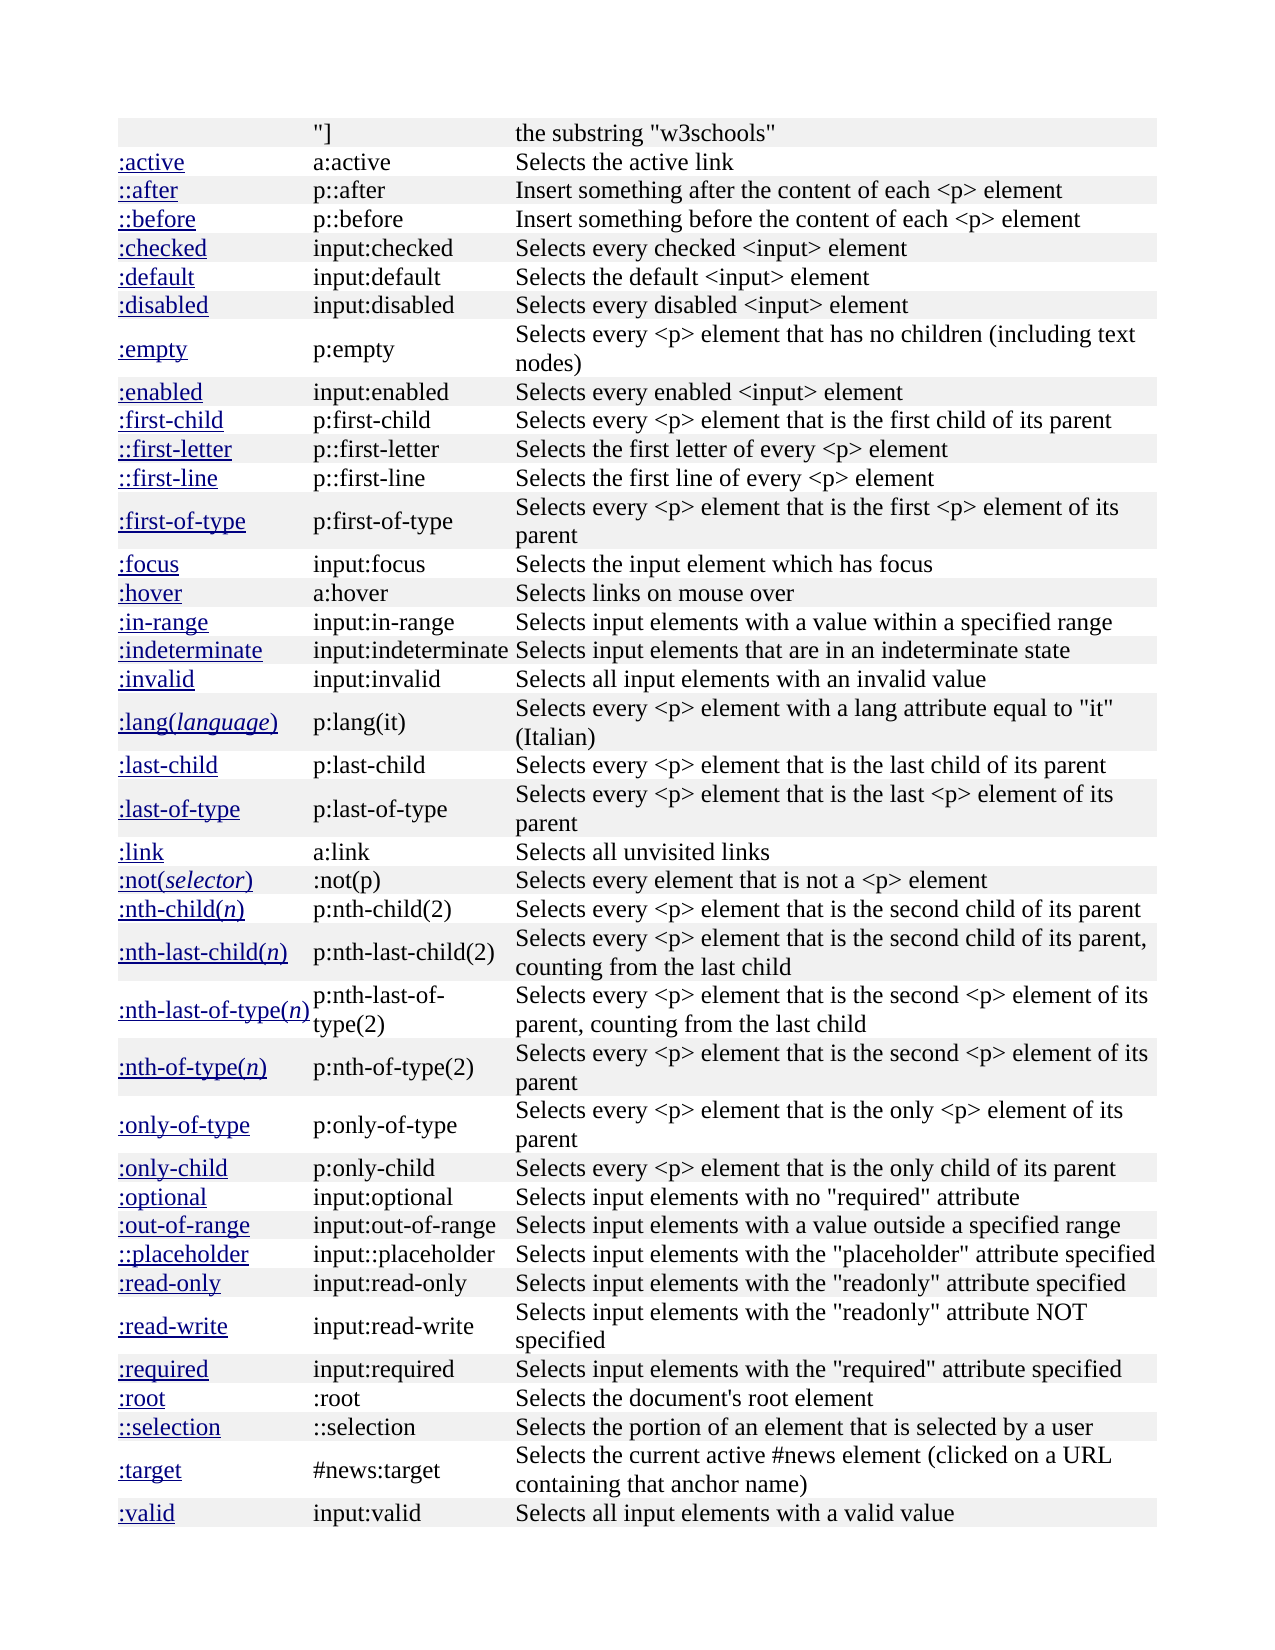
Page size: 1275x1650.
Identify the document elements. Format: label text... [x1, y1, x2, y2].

table_cell Selects all input elements with an invalid value [515, 664, 1157, 693]
table_cell :indeterminate [118, 636, 313, 664]
table_cell :hover [118, 578, 313, 607]
table_cell Selects every <p> element that is the last child of its parent [515, 751, 1157, 779]
table_cell :target [118, 1441, 313, 1498]
table_cell p::first-line [313, 463, 515, 492]
table_cell Selects the input element which has focus [515, 549, 1157, 578]
table_cell ::selection [118, 1412, 313, 1441]
table_cell :empty [118, 319, 313, 377]
table_cell Selects input elements with no "required" attribute [515, 1182, 1157, 1211]
table_cell input:out-of-range [313, 1211, 515, 1239]
table_cell p:empty [313, 319, 515, 377]
table_cell :lang(language) [118, 693, 313, 751]
table_cell p:lang(it) [313, 693, 515, 751]
table_cell input:disabled [313, 291, 515, 319]
table_cell p:nth-of-type(2) [313, 1038, 515, 1096]
table_cell :last-child [118, 751, 313, 779]
table_cell p:nth-last-of-type(2) [313, 981, 515, 1038]
table_cell input:read-only [313, 1268, 515, 1297]
table_cell Selects every <p> element that is the only <p> element of its parent [515, 1096, 1157, 1153]
table_cell Selects every disabled <input> element [515, 291, 1157, 319]
table_cell Selects all unvisited links [515, 837, 1157, 866]
table_cell ::first-line [118, 463, 313, 492]
table_cell :only-child [118, 1153, 313, 1182]
table_cell Selects every <p> element with a lang attribute equal to "it" (Italian) [515, 693, 1157, 751]
table_cell a:active [313, 147, 515, 176]
table_cell Selects every checked <input> element [515, 233, 1157, 262]
table_cell :nth-last-child(n) [118, 923, 313, 981]
table_cell Selects every <p> element that is the second <p> element of its parent, counting from the last child [515, 981, 1157, 1038]
table_cell ::after [118, 176, 313, 204]
table_cell ::placeholder [118, 1239, 313, 1268]
table_cell a:hover [313, 578, 515, 607]
table_cell ::before [118, 204, 313, 233]
table_cell :enabled [118, 377, 313, 406]
table_cell Selects input elements with a value outside a specified range [515, 1211, 1157, 1239]
table_cell input:required [313, 1354, 515, 1383]
table_cell :not(p) [313, 866, 515, 894]
table_cell :not(selector) [118, 866, 313, 894]
table_cell Selects input elements with the "readonly" attribute specified [515, 1268, 1157, 1297]
table_cell Selects input elements with the "required" attribute specified [515, 1354, 1157, 1383]
table_cell Selects links on mouse over [515, 578, 1157, 607]
table_cell a[href*="w3schools"] [313, 118, 515, 147]
table_cell Selects every <a> element whose href attribute value contains the substring "w3schools" [515, 118, 1157, 147]
table_cell Selects input elements that are in an indeterminate state [515, 636, 1157, 664]
table_cell :active [118, 147, 313, 176]
table_cell Insert something after the content of each <p> element [515, 176, 1157, 204]
table_cell :default [118, 262, 313, 291]
table_cell :root [118, 1383, 313, 1412]
table_cell :disabled [118, 291, 313, 319]
table_cell a:link [313, 837, 515, 866]
table_cell Selects every <p> element that is the last <p> element of its parent [515, 779, 1157, 837]
table_cell p:first-of-type [313, 492, 515, 549]
table_cell Selects every enabled <input> element [515, 377, 1157, 406]
table_cell :valid [118, 1498, 313, 1527]
table_cell :in-range [118, 607, 313, 636]
table_cell :link [118, 837, 313, 866]
table_cell Selects the current active #news element (clicked on a URL containing that anchor name) [515, 1441, 1157, 1498]
table_cell :invalid [118, 664, 313, 693]
table_cell input:in-range [313, 607, 515, 636]
table_cell input:invalid [313, 664, 515, 693]
table_cell :read-only [118, 1268, 313, 1297]
table_cell Selects the first letter of every <p> element [515, 434, 1157, 463]
table_cell :out-of-range [118, 1211, 313, 1239]
table_cell Selects input elements with the "readonly" attribute NOT specified [515, 1297, 1157, 1354]
table_cell p:nth-last-child(2) [313, 923, 515, 981]
table_cell [118, 118, 313, 147]
table_cell p::before [313, 204, 515, 233]
table_cell ::selection [313, 1412, 515, 1441]
table_cell input:indeterminate [313, 636, 515, 664]
table_cell Selects input elements with the "placeholder" attribute specified [515, 1239, 1157, 1268]
table_cell input:optional [313, 1182, 515, 1211]
table_cell :nth-last-of-type(n) [118, 981, 313, 1038]
table_cell :only-of-type [118, 1096, 313, 1153]
table_cell p:last-of-type [313, 779, 515, 837]
table_cell Selects every <p> element that is the only child of its parent [515, 1153, 1157, 1182]
table_cell #news:target [313, 1441, 515, 1498]
table_cell Selects the active link [515, 147, 1157, 176]
table_cell Selects input elements with a value within a specified range [515, 607, 1157, 636]
table_cell :first-of-type [118, 492, 313, 549]
table_cell Selects every <p> element that is the second child of its parent [515, 894, 1157, 923]
table_cell p:last-child [313, 751, 515, 779]
table_cell Insert something before the content of each <p> element [515, 204, 1157, 233]
table_cell input::placeholder [313, 1239, 515, 1268]
table_cell :required [118, 1354, 313, 1383]
table_cell Selects the default <input> element [515, 262, 1157, 291]
table_cell input:read-write [313, 1297, 515, 1354]
table_cell p:only-child [313, 1153, 515, 1182]
table_cell :root [313, 1383, 515, 1412]
table_cell Selects every element that is not a <p> element [515, 866, 1157, 894]
table_cell input:focus [313, 549, 515, 578]
table_cell :read-write [118, 1297, 313, 1354]
table_cell ::first-letter [118, 434, 313, 463]
table_cell p:first-child [313, 406, 515, 434]
table_cell :first-child [118, 406, 313, 434]
table_cell p:only-of-type [313, 1096, 515, 1153]
table_cell :last-of-type [118, 779, 313, 837]
table_cell Selects the document's root element [515, 1383, 1157, 1412]
table_cell Selects every <p> element that is the second child of its parent, counting from the last child [515, 923, 1157, 981]
table_cell Selects the first line of every <p> element [515, 463, 1157, 492]
table_cell p:nth-child(2) [313, 894, 515, 923]
table_cell Selects the portion of an element that is selected by a user [515, 1412, 1157, 1441]
table_cell :checked [118, 233, 313, 262]
table_cell input:enabled [313, 377, 515, 406]
table_cell input:default [313, 262, 515, 291]
table_cell p::first-letter [313, 434, 515, 463]
table_cell :optional [118, 1182, 313, 1211]
table_cell Selects every <p> element that is the second <p> element of its parent [515, 1038, 1157, 1096]
table_cell Selects every <p> element that has no children (including text nodes) [515, 319, 1157, 377]
table_cell Selects all input elements with a valid value [515, 1498, 1157, 1527]
table_cell Selects every <p> element that is the first <p> element of its parent [515, 492, 1157, 549]
table_cell Selects every <p> element that is the first child of its parent [515, 406, 1157, 434]
table_cell input:valid [313, 1498, 515, 1527]
table_cell input:checked [313, 233, 515, 262]
table_cell :nth-of-type(n) [118, 1038, 313, 1096]
table_cell :nth-child(n) [118, 894, 313, 923]
table_cell p::after [313, 176, 515, 204]
table_cell :focus [118, 549, 313, 578]
